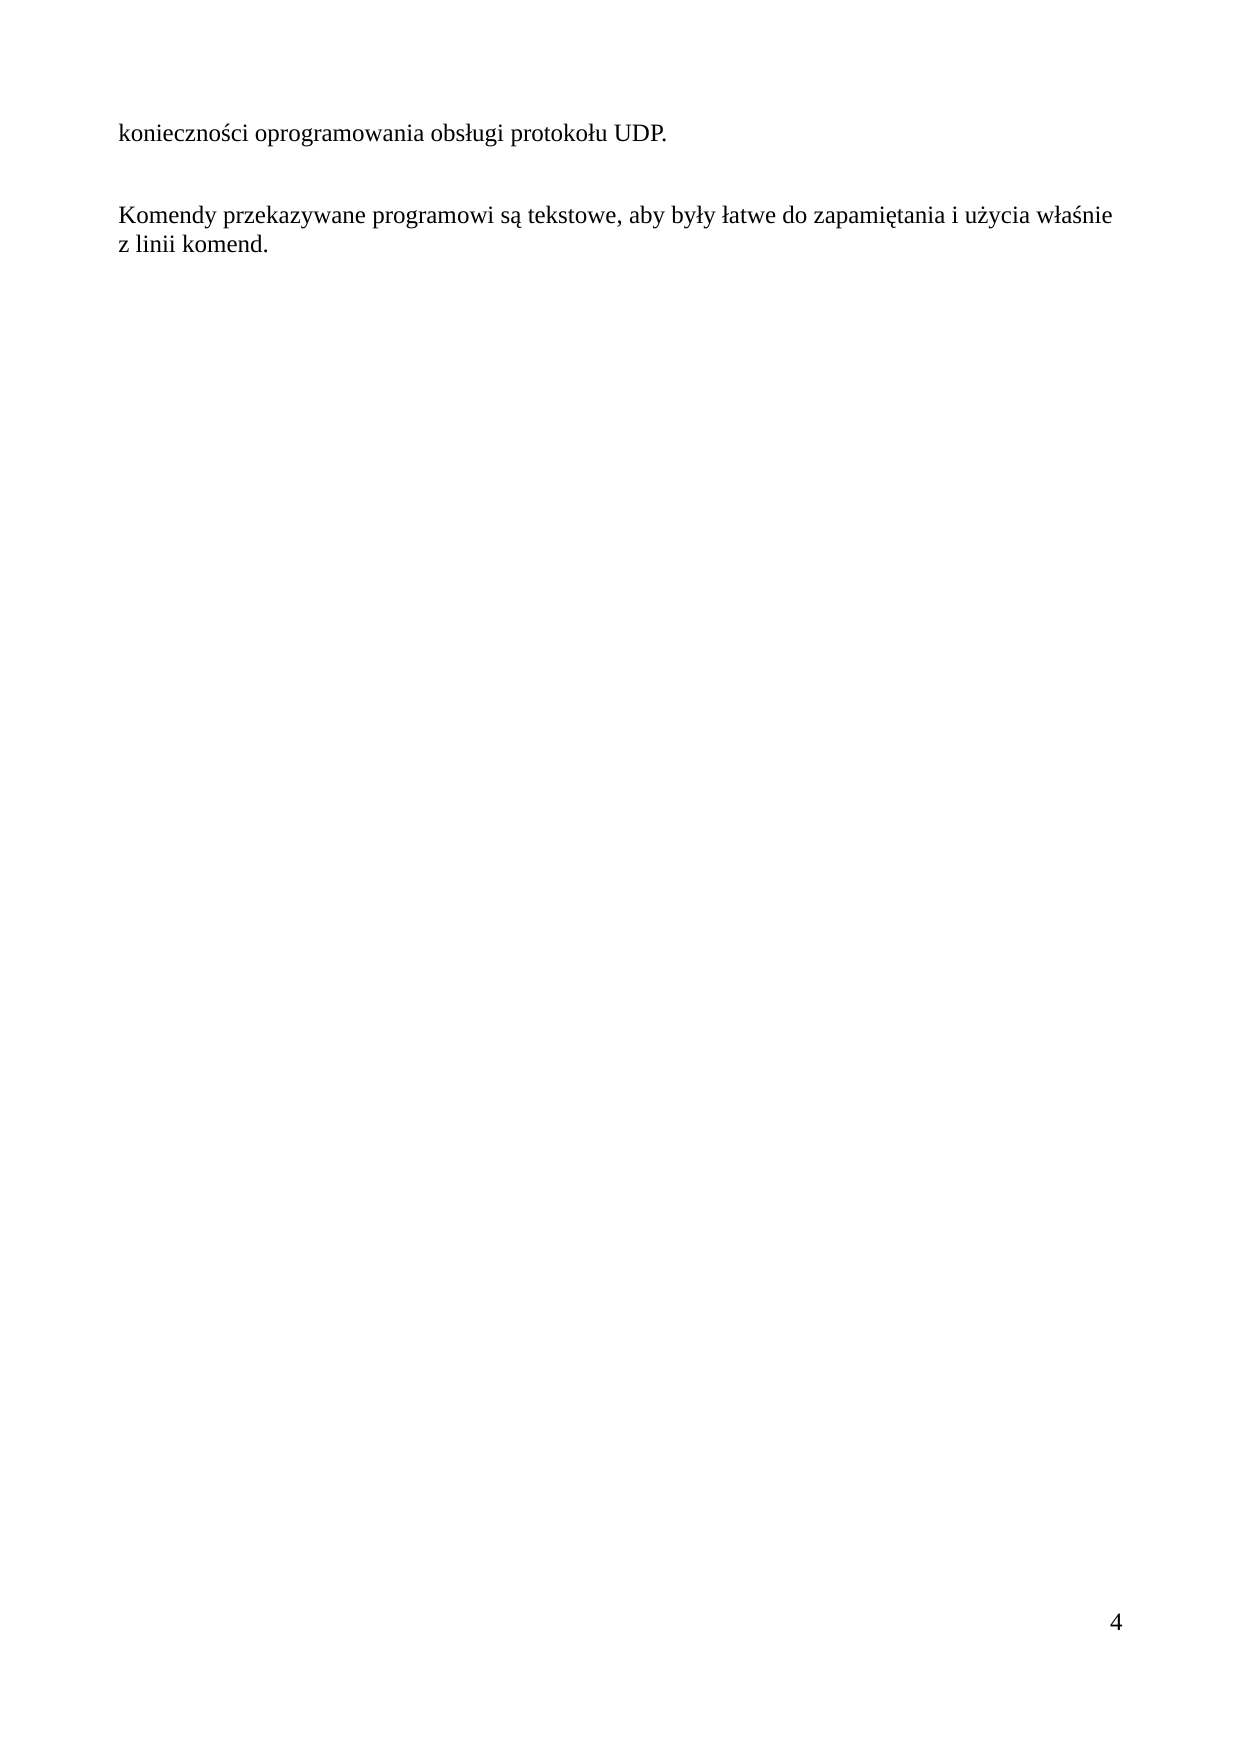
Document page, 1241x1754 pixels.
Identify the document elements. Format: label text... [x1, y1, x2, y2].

text konieczności oprogramowania obsługi protokołu UDP. [118, 118, 1122, 147]
text Komendy przekazywane programowi są tekstowe, aby były łatwe do zapamiętania i użycia właśnie z linii komend. [118, 201, 1122, 258]
